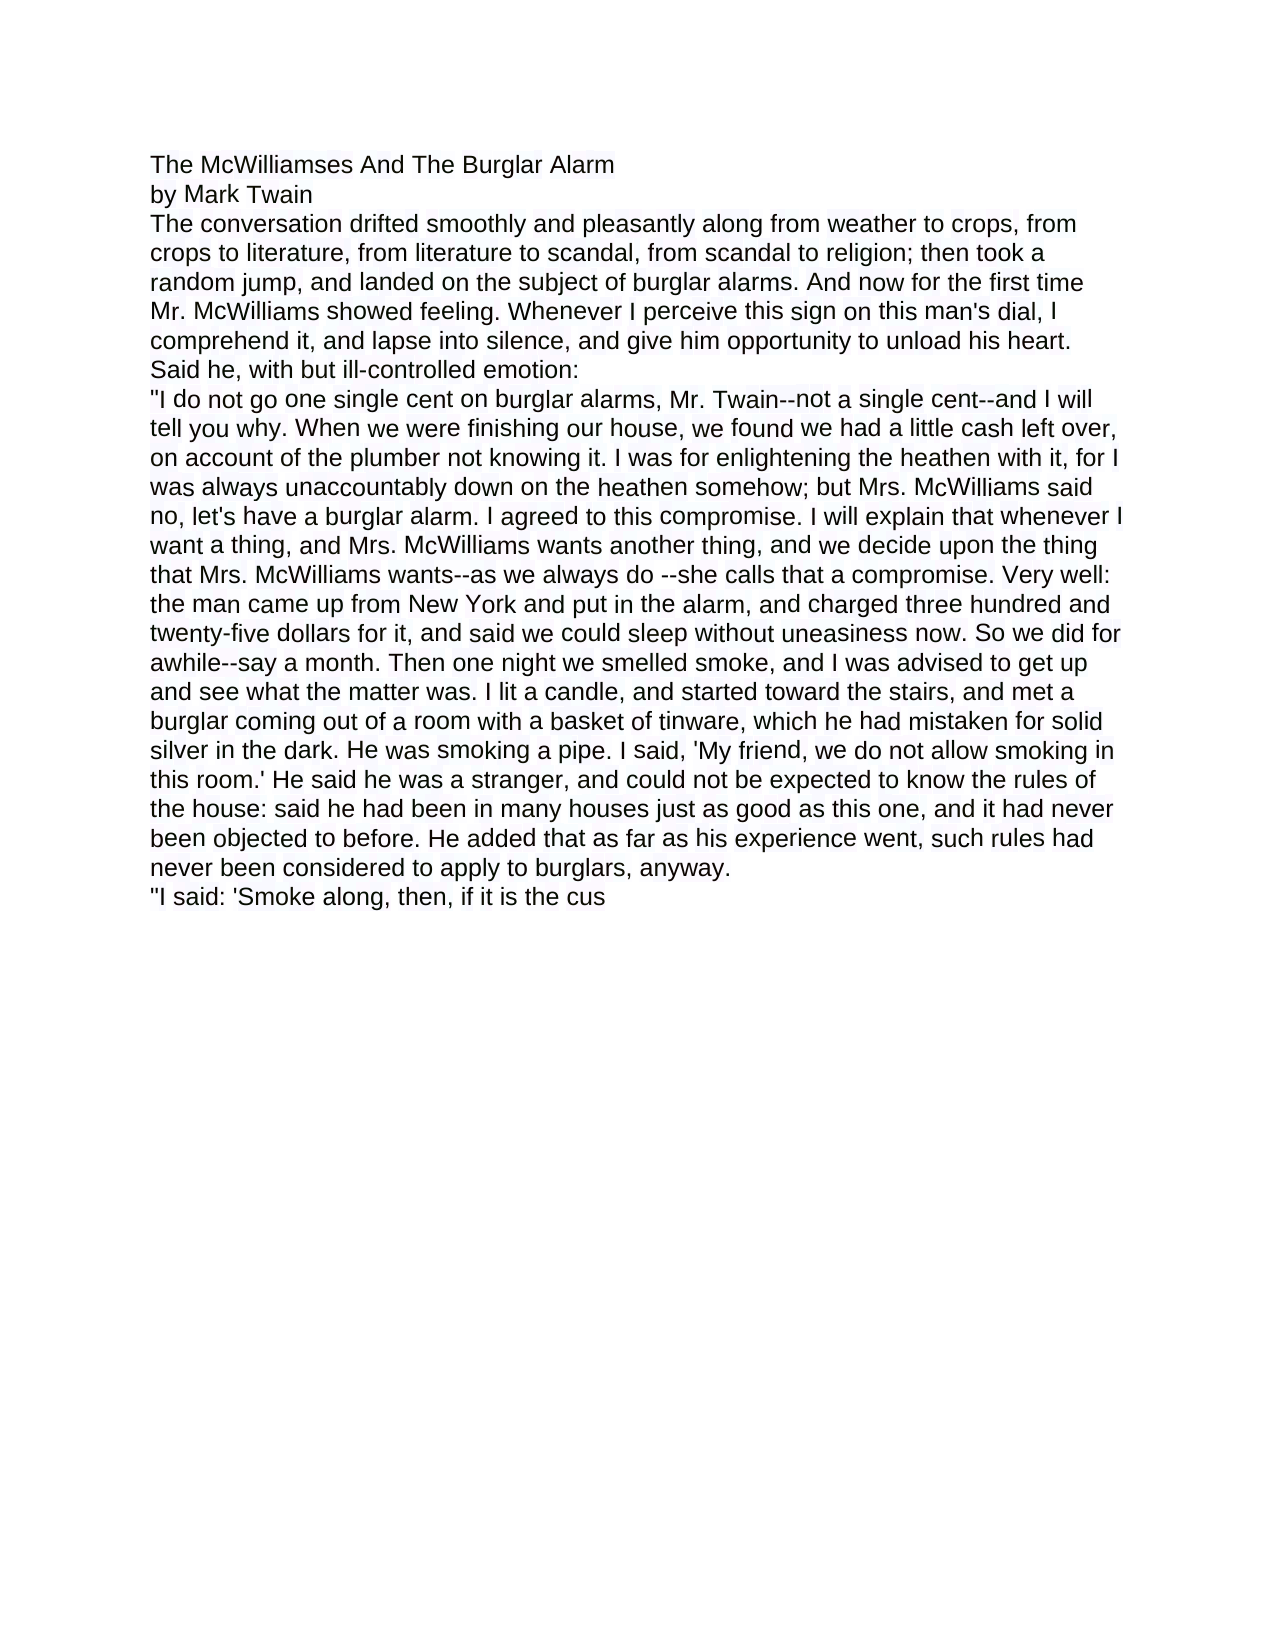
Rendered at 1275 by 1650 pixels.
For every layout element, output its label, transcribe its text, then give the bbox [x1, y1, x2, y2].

text "I do not go one single cent on burglar alarms, Mr. Twain--not a single cent--and I will tell you why. When we were finishing our house, we found we had a little cash left over, on account of the plumber not knowing it. I was for enlightening the heathen with it, for I was always unaccountably down on the heathen somehow; but Mrs. McWilliams said no, let's have a burglar alarm. I agreed to this compromise. I will explain that whenever I want a thing, and Mrs. McWilliams wants another thing, and we decide upon the thing that Mrs. McWilliams wants--as we always do --she calls that a compromise. Very well: the man came up from New York and put in the alarm, and charged three hundred and twenty-five dollars for it, and said we could sleep without uneasiness now. So we did for awhile--say a month. Then one night we smelled smoke, and I was advised to get up and see what the matter was. I lit a candle, and started toward the stairs, and met a burglar coming out of a room with a basket of tinware, which he had mistaken for solid silver in the dark. He was smoking a pipe. I said, 'My friend, we do not allow smoking in this room.' He said he was a stranger, and could not be expected to know the rules of the house: said he had been in many houses just as good as this one, and it had never been objected to before. He added that as far as his experience went, such rules had never been considered to apply to burglars, anyway. [150, 384, 1125, 882]
text "I said: 'Smoke along, then, if it is the cus [605, 882, 1125, 911]
text The McWilliamses And The Burglar Alarm [179, 150, 221, 179]
text by Mark Twain [239, 179, 1125, 208]
text The conversation drifted smoothly and pleasantly along from weather to crops, from crops to literature, from literature to scandal, from scandal to religion; then took a random jump, and landed on the subject of burglar alarms. And now for the first time Mr. McWilliams showed feeling. Whenever I perceive this sign on this man's dial, I comprehend it, and lapse into silence, and give him opportunity to unload his heart. Said he, with but ill-controlled emotion: [150, 208, 1125, 384]
text The McWilliamses And The Burglar Alarm [594, 150, 1125, 179]
text by Mark Twain [150, 179, 184, 208]
